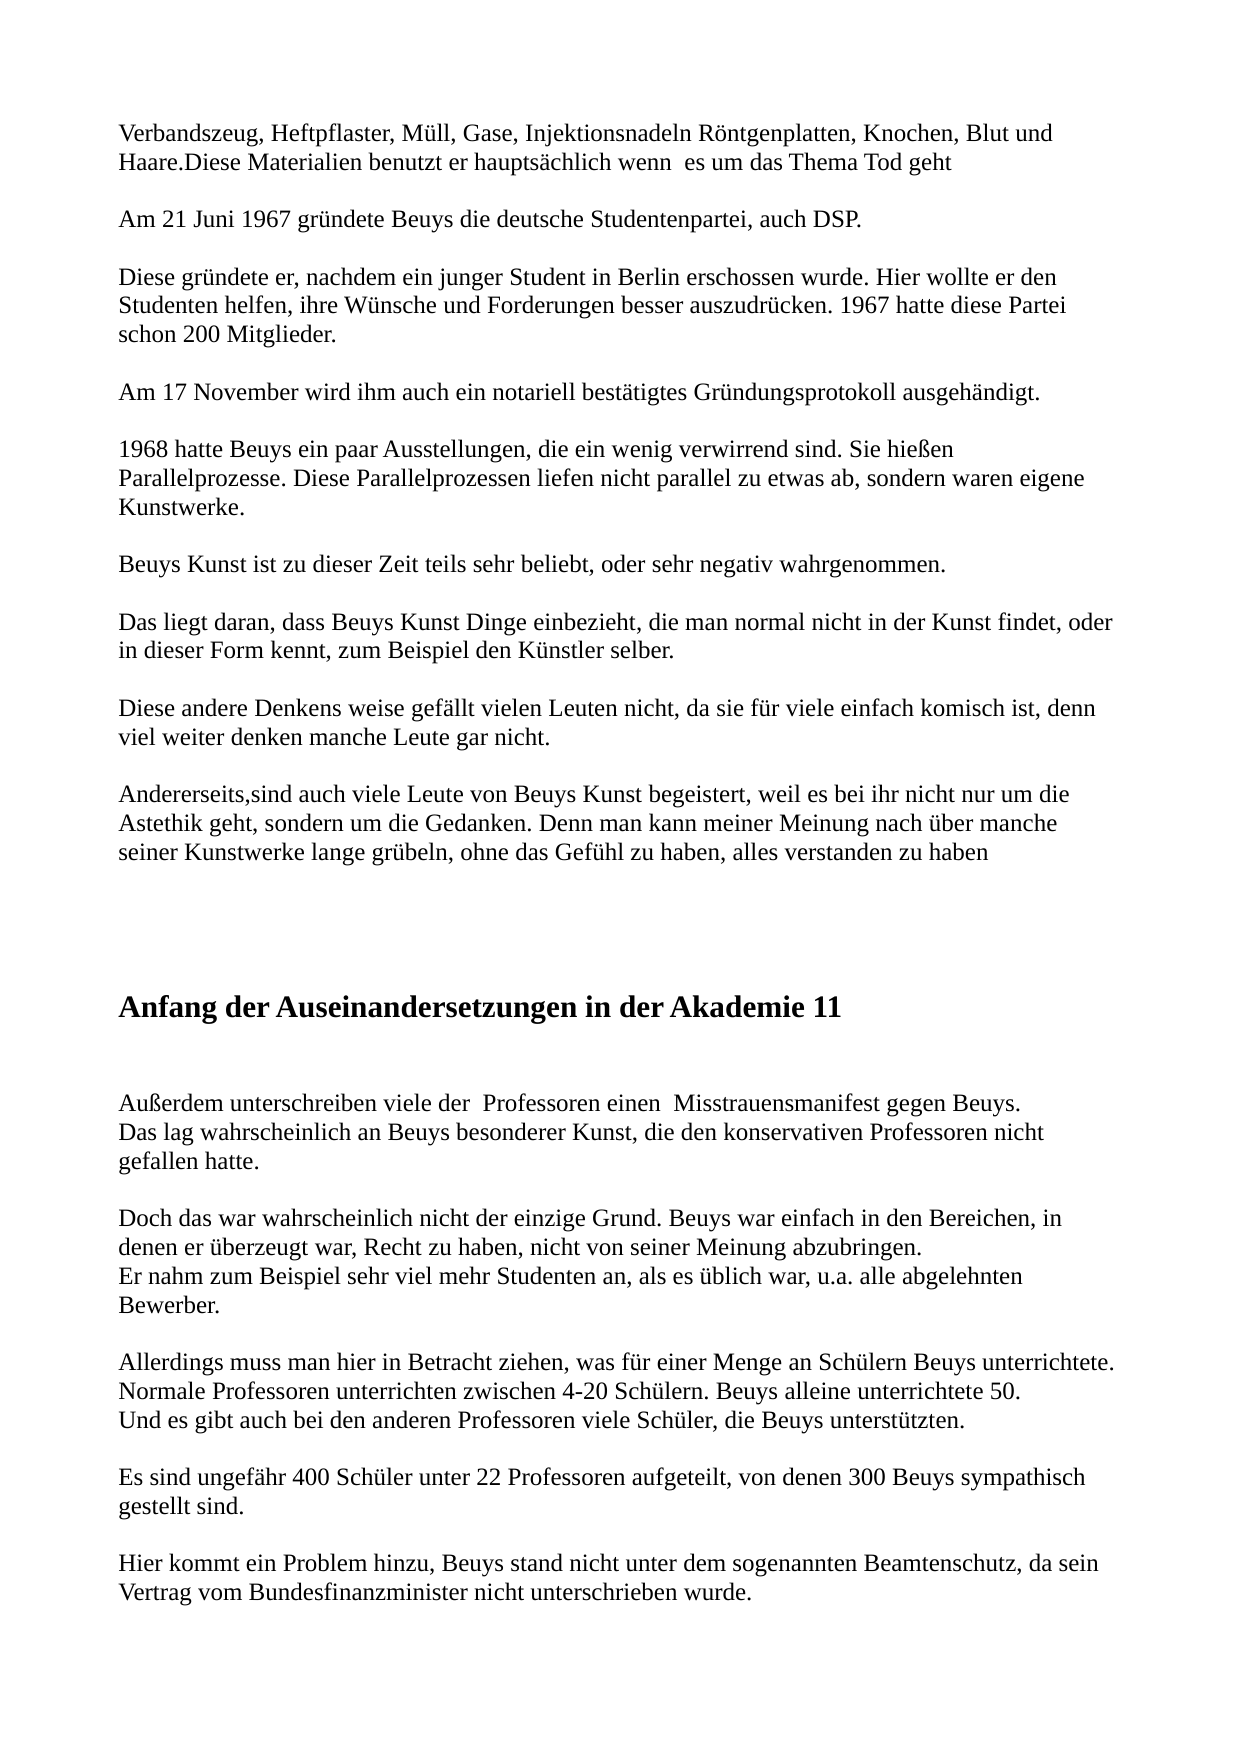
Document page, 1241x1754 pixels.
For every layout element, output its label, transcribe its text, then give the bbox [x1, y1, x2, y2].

text Allerdings muss man hier in Betracht ziehen, was für einer Menge an Schülern Beuys unterrichtete. [118, 1347, 1122, 1376]
text Andererseits,sind auch viele Leute von Beuys Kunst begeistert, weil es bei ihr nicht nur um die Astethik geht, sondern um die Gedanken. Denn man kann meiner Meinung nach über manche seiner Kunstwerke lange grübeln, ohne das Gefühl zu haben, alles verstanden zu haben [118, 779, 1122, 866]
text Und es gibt auch bei den anderen Professoren viele Schüler, die Beuys unterstützten. [118, 1405, 1122, 1433]
text Anfang der Auseinandersetzungen in der Akademie 11 [118, 988, 1122, 1024]
text Am 17 November wird ihm auch ein notariell bestätigtes Gründungsprotokoll ausgehändigt. [118, 377, 1122, 406]
text Beuys Kunst ist zu dieser Zeit teils sehr beliebt, oder sehr negativ wahrgenommen. [118, 549, 1122, 578]
text Es sind ungefähr 400 Schüler unter 22 Professoren aufgeteilt, von denen 300 Beuys sympathisch gestellt sind. [118, 1462, 1122, 1520]
text Doch das war wahrscheinlich nicht der einzige Grund. Beuys war einfach in den Bereichen, in denen er überzeugt war, Recht zu haben, nicht von seiner Meinung abzubringen. [118, 1203, 1122, 1261]
text Diese andere Denkens weise gefällt vielen Leuten nicht, da sie für viele einfach komisch ist, denn viel weiter denken manche Leute gar nicht. [118, 693, 1122, 751]
text Er nahm zum Beispiel sehr viel mehr Studenten an, als es üblich war, u.a. alle abgelehnten Bewerber. [118, 1261, 1122, 1318]
text 1968 hatte Beuys ein paar Ausstellungen, die ein wenig verwirrend sind. Sie hießen Parallelprozesse. Diese Parallelprozessen liefen nicht parallel zu etwas ab, sondern waren eigene Kunstwerke. [118, 434, 1122, 521]
text Das lag wahrscheinlich an Beuys besonderer Kunst, die den konservativen Professoren nicht gefallen hatte. [118, 1117, 1122, 1175]
text Das liegt daran, dass Beuys Kunst Dinge einbezieht, die man normal nicht in der Kunst findet, oder in dieser Form kennt, zum Beispiel den Künstler selber. [118, 607, 1122, 664]
text Hier kommt ein Problem hinzu, Beuys stand nicht unter dem sogenannten Beamtenschutz, da sein Vertrag vom Bundesfinanzminister nicht unterschrieben wurde. [118, 1548, 1122, 1606]
text Diese gründete er, nachdem ein junger Student in Berlin erschossen wurde. Hier wollte er den Studenten helfen, ihre Wünsche und Forderungen besser auszudrücken. 1967 hatte diese Partei schon 200 Mitglieder. [118, 262, 1122, 348]
text Normale Professoren unterrichten zwischen 4-20 Schülern. Beuys alleine unterrichtete 50. [118, 1376, 1122, 1405]
text Am 21 Juni 1967 gründete Beuys die deutsche Studentenpartei, auch DSP. [118, 204, 1122, 233]
text Außerdem unterschreiben viele der Professoren einen Misstrauensmanifest gegen Beuys. [118, 1088, 1122, 1117]
text Verbandszeug, Heftpflaster, Müll, Gase, Injektionsnadeln Röntgenplatten, Knochen, Blut und Haare.Diese Materialien benutzt er hauptsächlich wenn es um das Thema Tod geht [118, 118, 1122, 176]
